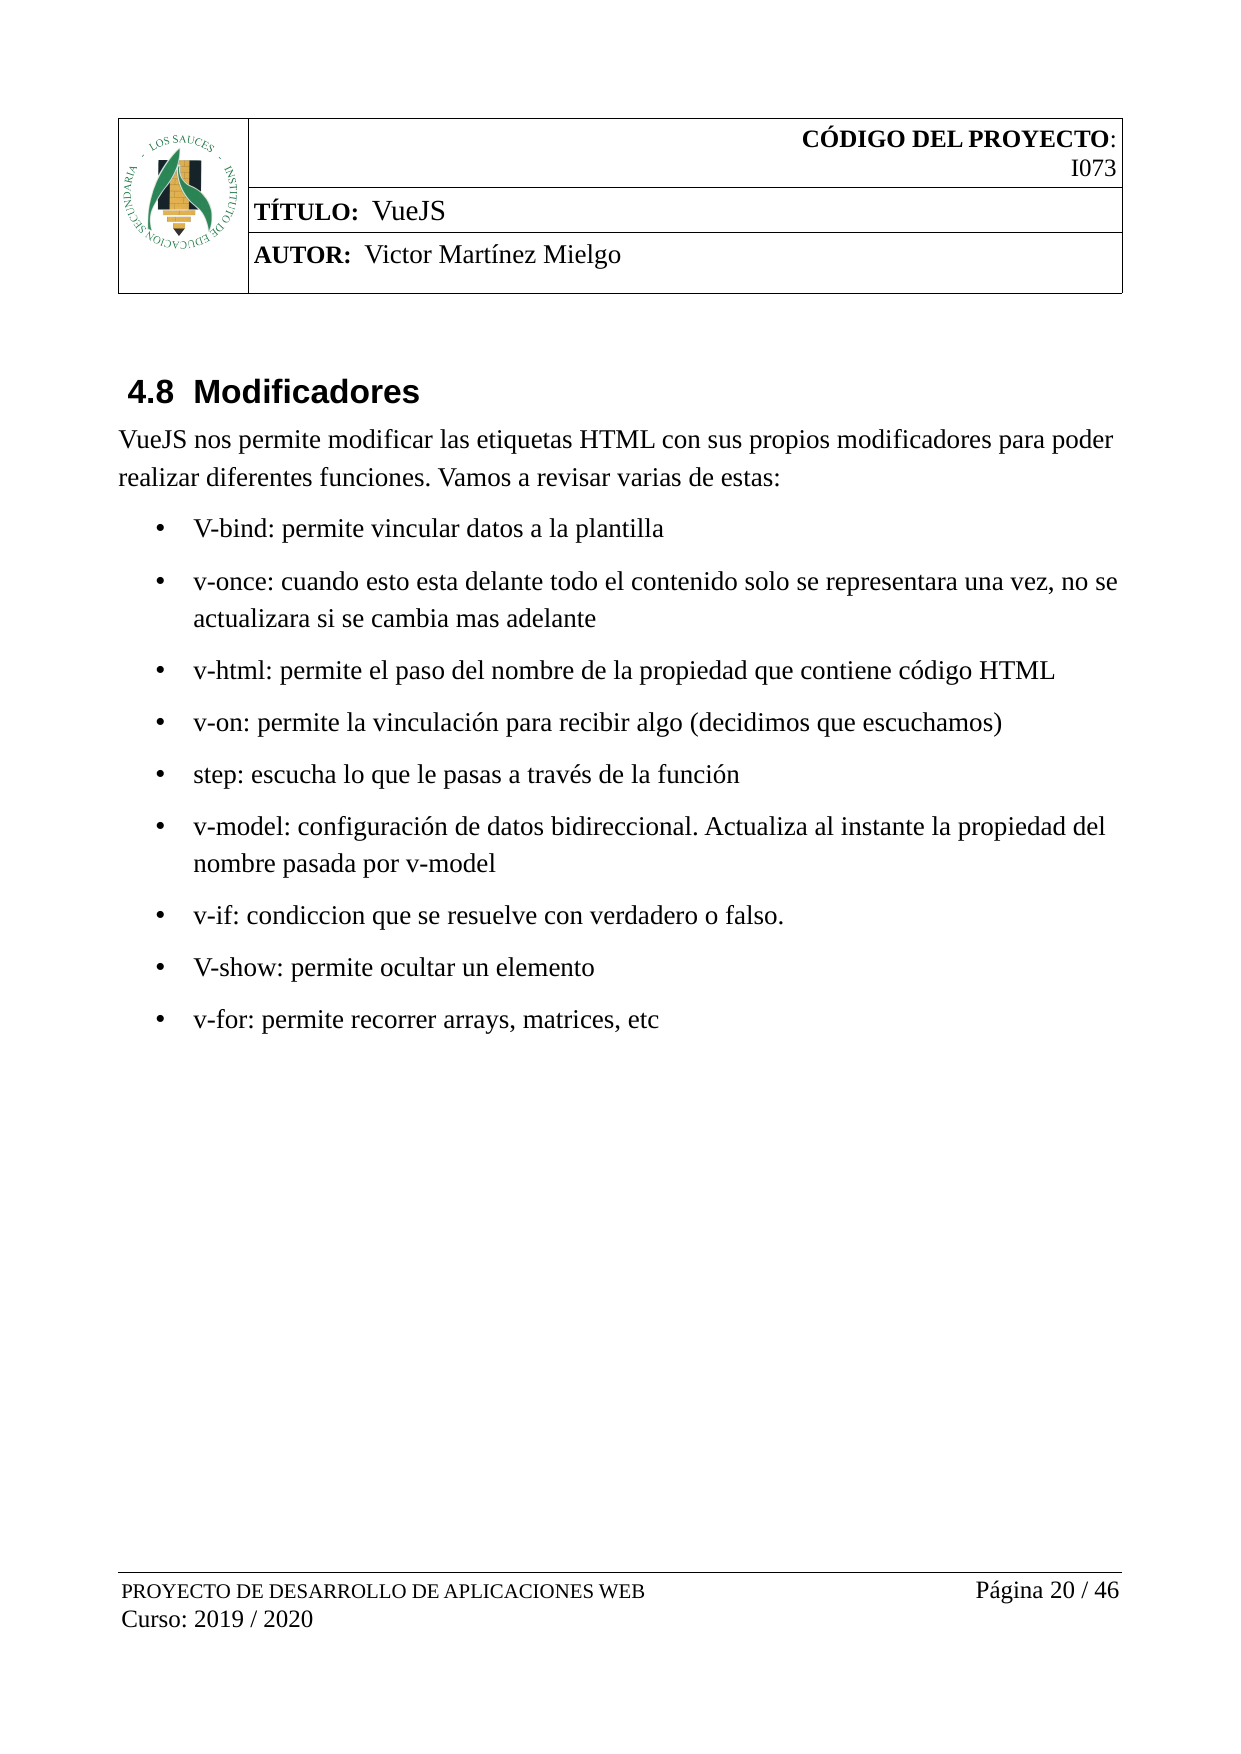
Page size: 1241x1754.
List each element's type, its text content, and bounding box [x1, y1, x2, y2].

list V-show: permite ocultar un elemento [156, 952, 1122, 983]
list v-on: permite la vinculación para recibir algo (decidimos que escuchamos) [156, 706, 1122, 737]
list v-once: cuando esto esta delante todo el contenido solo se representara una vez, no se actualizara si se cambia mas adelante [156, 565, 1122, 633]
list v-html: permite el paso del nombre de la propiedad que contiene código HTML [156, 654, 1122, 685]
list v-model: configuración de datos bidireccional. Actualiza al instante la propiedad del nombre pasada por v-model [156, 810, 1122, 879]
list step: escucha lo que le pasas a través de la función [156, 758, 1122, 789]
subtitle Modificadores [118, 372, 1122, 411]
picture [112, 123, 254, 257]
text VueJS nos permite modificar las etiquetas HTML con sus propios modificadores para poder realizar diferentes funciones. Vamos a revisar varias de estas: [118, 423, 1122, 492]
list v-for: permite recorrer arrays, matrices, etc [156, 1004, 1122, 1035]
list V-bind: permite vincular datos a la plantilla [156, 513, 1122, 544]
list v-if: condiccion que se resuelve con verdadero o falso. [156, 899, 1122, 931]
